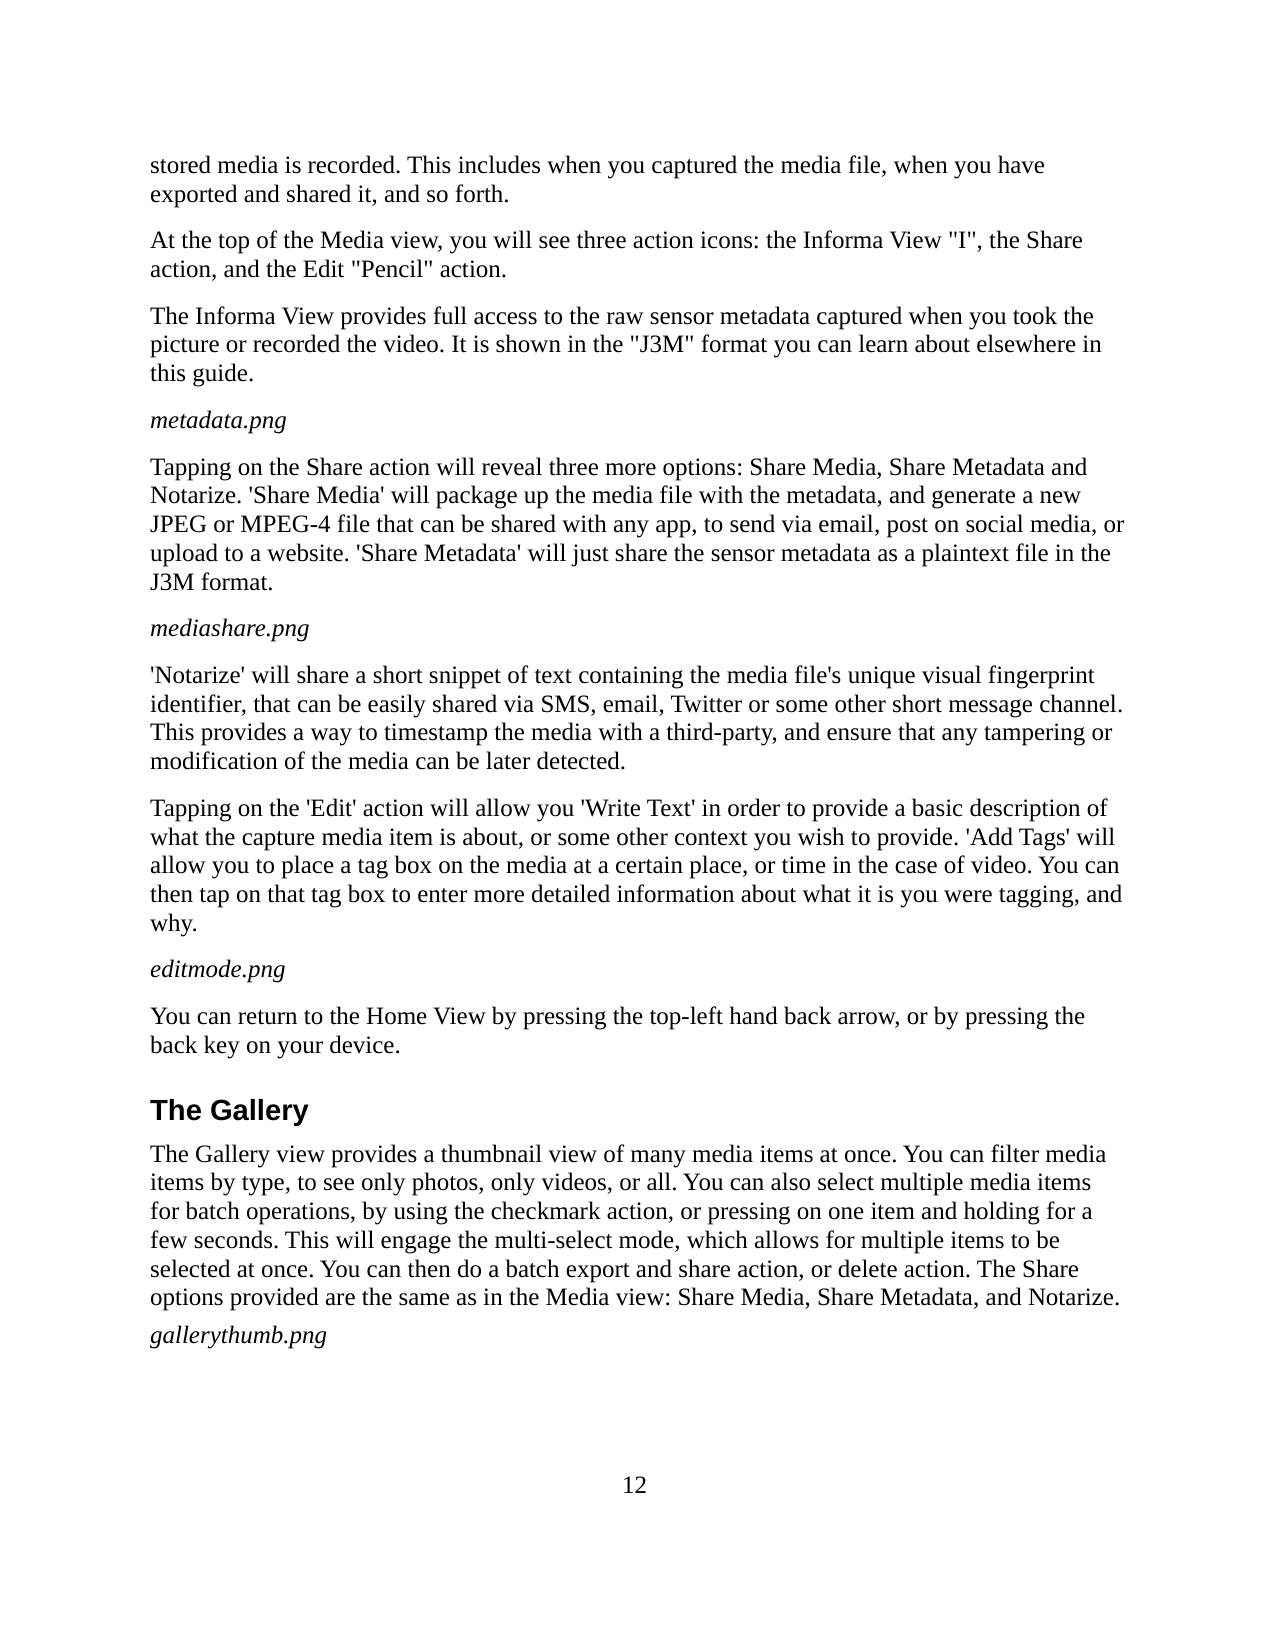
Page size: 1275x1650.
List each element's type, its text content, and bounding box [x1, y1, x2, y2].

text Tapping on the 'Edit' action will allow you 'Write Text' in order to provide a basic description of what the capture media item is about, or some other context you wish to provide. 'Add Tags' will allow you to place a tag box on the media at a certain place, or time in the case of video. You can then tap on that tag box to enter more detailed information about what it is you were tagging, and why. [150, 793, 1125, 937]
text You can return to the Home View by pressing the top-left hand back arrow, or by pressing the back key on your device. [150, 1001, 1125, 1059]
text metadata.png [150, 405, 1125, 434]
text 'Notarize' will share a short snippet of text containing the media file's unique visual fingerprint identifier, that can be easily shared via SMS, email, Twitter or some other short message channel. This provides a way to timestamp the media with a third-party, and ensure that any tampering or modification of the media can be later detected. [150, 660, 1125, 775]
text mediashare.png [150, 613, 1125, 642]
text At the top of the Media view, you will see three action icons: the Informa View "I", the Share action, and the Edit "Pencil" action. [150, 225, 1125, 283]
text The Informa View provides full access to the raw sensor metadata captured when you took the picture or recorded the video. It is shown in the "J3M" format you can learn about elsewhere in this guide. [150, 301, 1125, 387]
text stored media is recorded. This includes when you captured the media file, when you have exported and shared it, and so forth. [150, 150, 1125, 207]
subtitle The Gallery [150, 1093, 1125, 1126]
text gallerythumb.png [150, 1320, 1125, 1349]
text The Gallery view provides a thumbnail view of many media items at once. You can filter media items by type, to see only photos, only videos, or all. You can also select multiple media items for batch operations, by using the checkmark action, or pressing on one item and holding for a few seconds. This will engage the multi-select mode, which allows for multiple items to be selected at once. You can then do a batch export and share action, or delete action. The Share options provided are the same as in the Media view: Share Media, Share Metadata, and Notarize. [150, 1139, 1125, 1311]
text Tapping on the Share action will reveal three more options: Share Media, Share Metadata and Notarize. 'Share Media' will package up the media file with the metadata, and generate a new JPEG or MPEG-4 file that can be shared with any app, to send via email, post on social media, or upload to a website. 'Share Metadata' will just share the sensor metadata as a plaintext file in the J3M format. [150, 452, 1125, 595]
text editmode.png [150, 954, 1125, 983]
